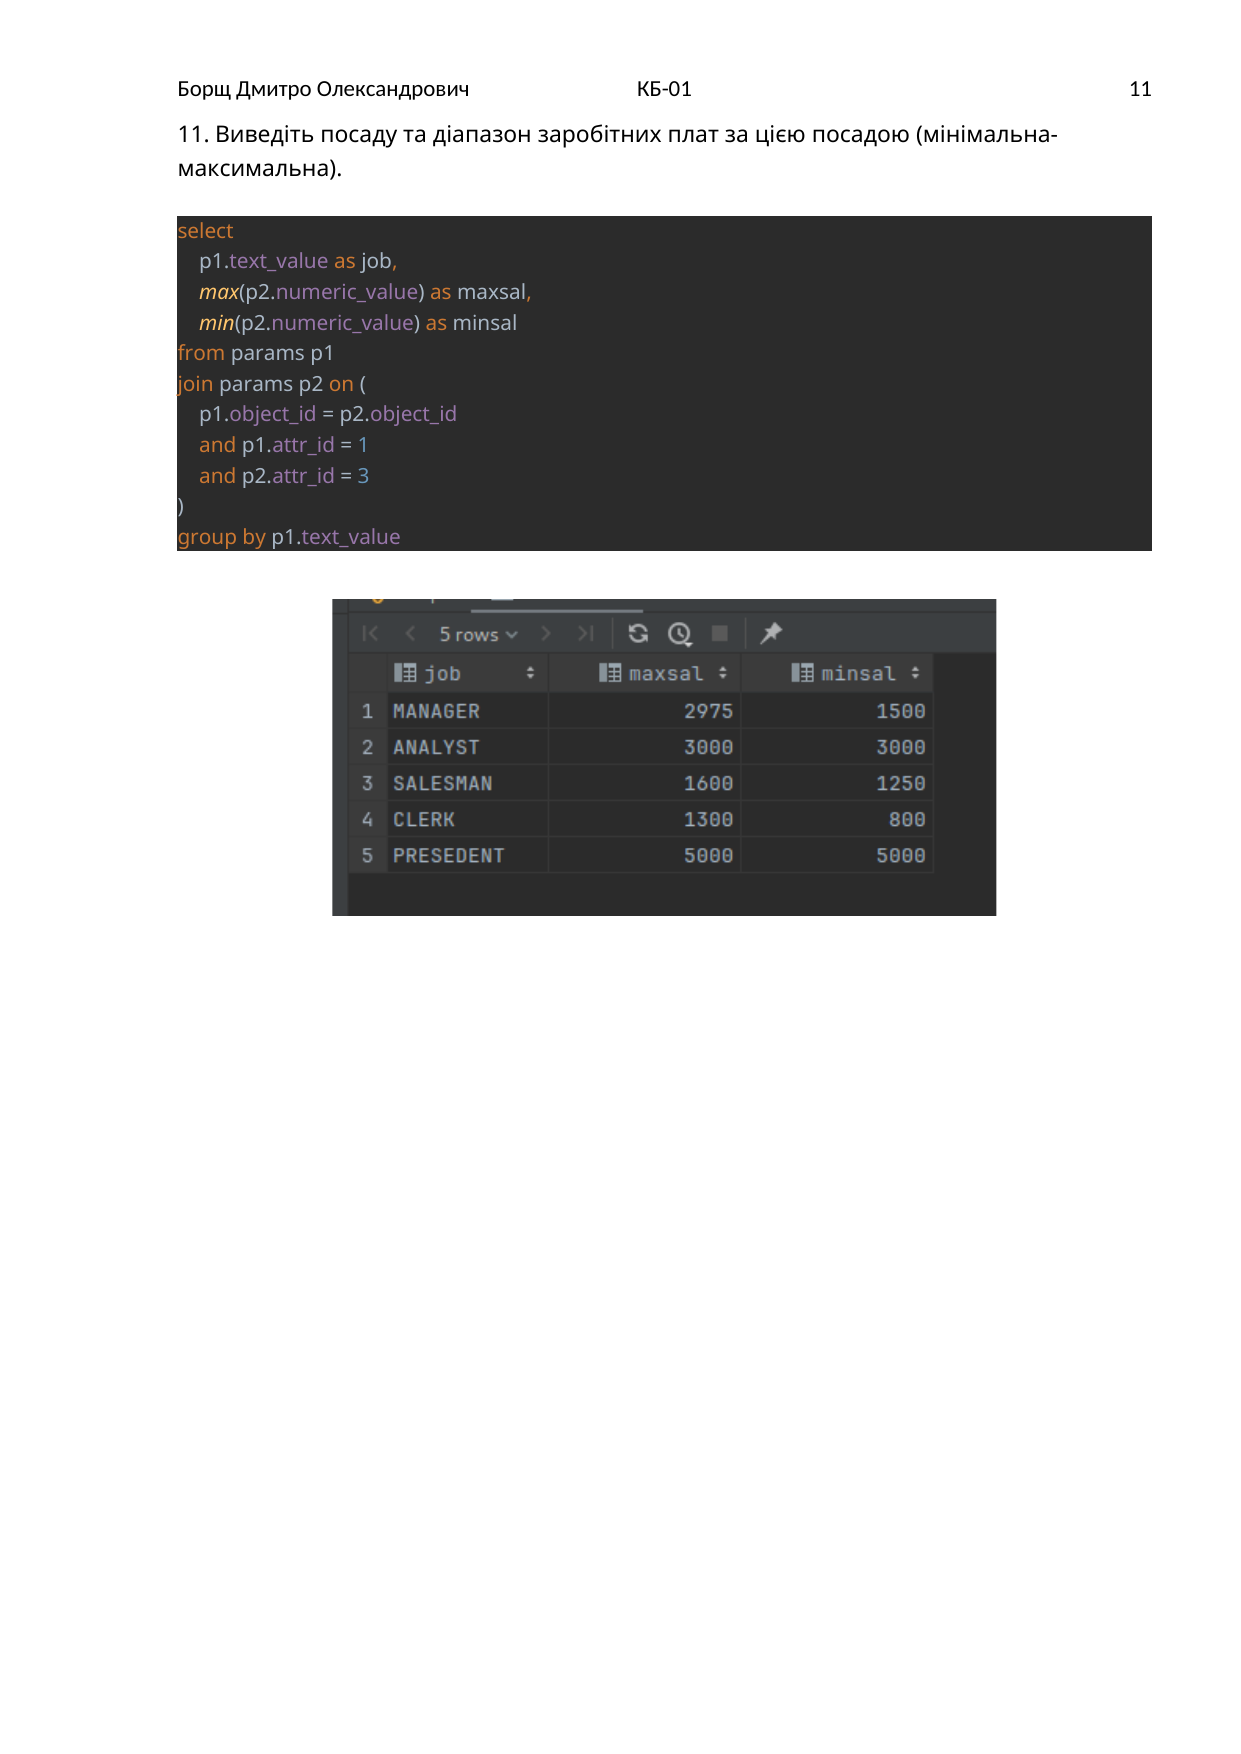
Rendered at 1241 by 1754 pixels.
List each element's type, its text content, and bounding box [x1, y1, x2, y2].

picture [332, 599, 997, 916]
text select p1.text_value as job, max(p2.numeric_value) as maxsal, min(p2.numeric_value) as minsal from params p1 join params p2 on ( p1.object_id = p2.object_id and p1.attr_id = 1 and p2.attr_id = 3 ) group by p1.text_value [177, 216, 1152, 551]
text 11. Виведіть посаду та діапазон заробітних плат за цією посадою (мінімальна-максимальна). [177, 118, 1152, 183]
